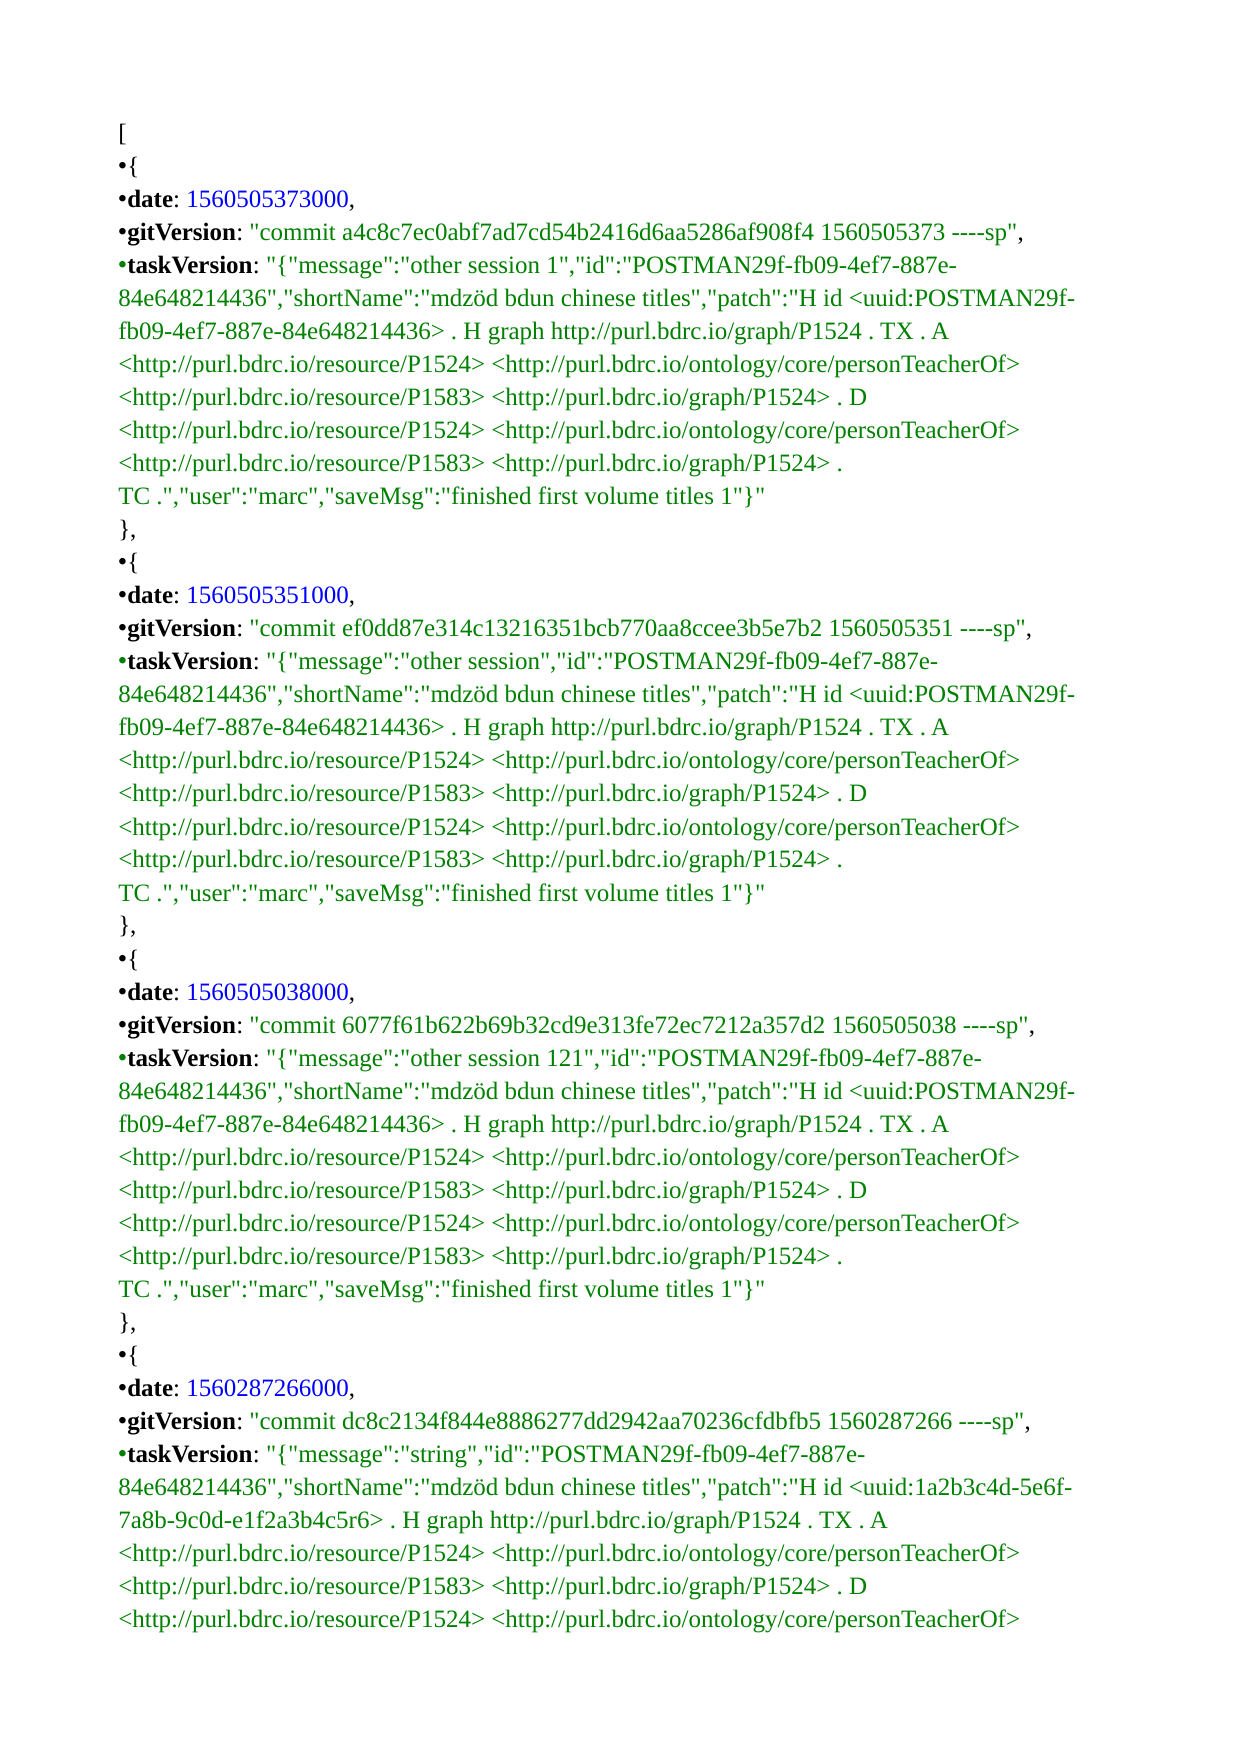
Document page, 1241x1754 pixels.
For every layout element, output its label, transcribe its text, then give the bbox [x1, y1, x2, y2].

list { [118, 547, 1122, 576]
list taskVersion: "{"message":"other session","id":"POSTMAN29f-fb09-4ef7-887e-84e648214436","shortName":"mdzöd bdun chinese titles","patch":"H id <uuid:POSTMAN29f-fb09-4ef7-887e-84e648214436> . H graph http://purl.bdrc.io/graph/P1524 . TX . A <http://purl.bdrc.io/resource/P1524> <http://purl.bdrc.io/ontology/core/personTeacherOf> <http://purl.bdrc.io/resource/P1583> <http://purl.bdrc.io/graph/P1524> . D <http://purl.bdrc.io/resource/P1524> <http://purl.bdrc.io/ontology/core/personTeacherOf> <http://purl.bdrc.io/resource/P1583> <http://purl.bdrc.io/graph/P1524> . TC .","user":"marc","saveMsg":"finished first volume titles 1"}" [118, 646, 1122, 906]
list { [118, 151, 1122, 180]
list { [118, 944, 1122, 972]
list taskVersion: "{"message":"other session 121","id":"POSTMAN29f-fb09-4ef7-887e-84e648214436","shortName":"mdzöd bdun chinese titles","patch":"H id <uuid:POSTMAN29f-fb09-4ef7-887e-84e648214436> . H graph http://purl.bdrc.io/graph/P1524 . TX . A <http://purl.bdrc.io/resource/P1524> <http://purl.bdrc.io/ontology/core/personTeacherOf> <http://purl.bdrc.io/resource/P1583> <http://purl.bdrc.io/graph/P1524> . D <http://purl.bdrc.io/resource/P1524> <http://purl.bdrc.io/ontology/core/personTeacherOf> <http://purl.bdrc.io/resource/P1583> <http://purl.bdrc.io/graph/P1524> . TC .","user":"marc","saveMsg":"finished first volume titles 1"}" [118, 1043, 1122, 1303]
list taskVersion: "{"message":"string","id":"POSTMAN29f-fb09-4ef7-887e-84e648214436","shortName":"mdzöd bdun chinese titles","patch":"H id <uuid:1a2b3c4d-5e6f-7a8b-9c0d-e1f2a3b4c5r6> . H graph http://purl.bdrc.io/graph/P1524 . TX . A <http://purl.bdrc.io/resource/P1524> <http://purl.bdrc.io/ontology/core/personTeacherOf> <http://purl.bdrc.io/resource/P1583> <http://purl.bdrc.io/graph/P1524> . D <http://purl.bdrc.io/resource/P1524> <http://purl.bdrc.io/ontology/core/personTeacherOf> [118, 1439, 1122, 1633]
list }, [118, 911, 1122, 939]
list date: 1560287266000, [118, 1373, 1122, 1402]
list gitVersion: "commit dc8c2134f844e8886277dd2942aa70236cfdbfb5 1560287266 ----sp", [118, 1406, 1122, 1435]
list gitVersion: "commit a4c8c7ec0abf7ad7cd54b2416d6aa5286af908f4 1560505373 ----sp", [118, 217, 1122, 246]
list gitVersion: "commit 6077f61b622b69b32cd9e313fe72ec7212a357d2 1560505038 ----sp", [118, 1010, 1122, 1038]
list taskVersion: "{"message":"other session 1","id":"POSTMAN29f-fb09-4ef7-887e-84e648214436","shortName":"mdzöd bdun chinese titles","patch":"H id <uuid:POSTMAN29f-fb09-4ef7-887e-84e648214436> . H graph http://purl.bdrc.io/graph/P1524 . TX . A <http://purl.bdrc.io/resource/P1524> <http://purl.bdrc.io/ontology/core/personTeacherOf> <http://purl.bdrc.io/resource/P1583> <http://purl.bdrc.io/graph/P1524> . D <http://purl.bdrc.io/resource/P1524> <http://purl.bdrc.io/ontology/core/personTeacherOf> <http://purl.bdrc.io/resource/P1583> <http://purl.bdrc.io/graph/P1524> . TC .","user":"marc","saveMsg":"finished first volume titles 1"}" [118, 250, 1122, 510]
list date: 1560505351000, [118, 580, 1122, 609]
list }, [118, 514, 1122, 543]
list [ [118, 118, 1122, 147]
list }, [118, 1307, 1122, 1336]
list date: 1560505373000, [118, 184, 1122, 213]
list gitVersion: "commit ef0dd87e314c13216351bcb770aa8ccee3b5e7b2 1560505351 ----sp", [118, 613, 1122, 642]
list { [118, 1340, 1122, 1369]
list date: 1560505038000, [118, 977, 1122, 1005]
